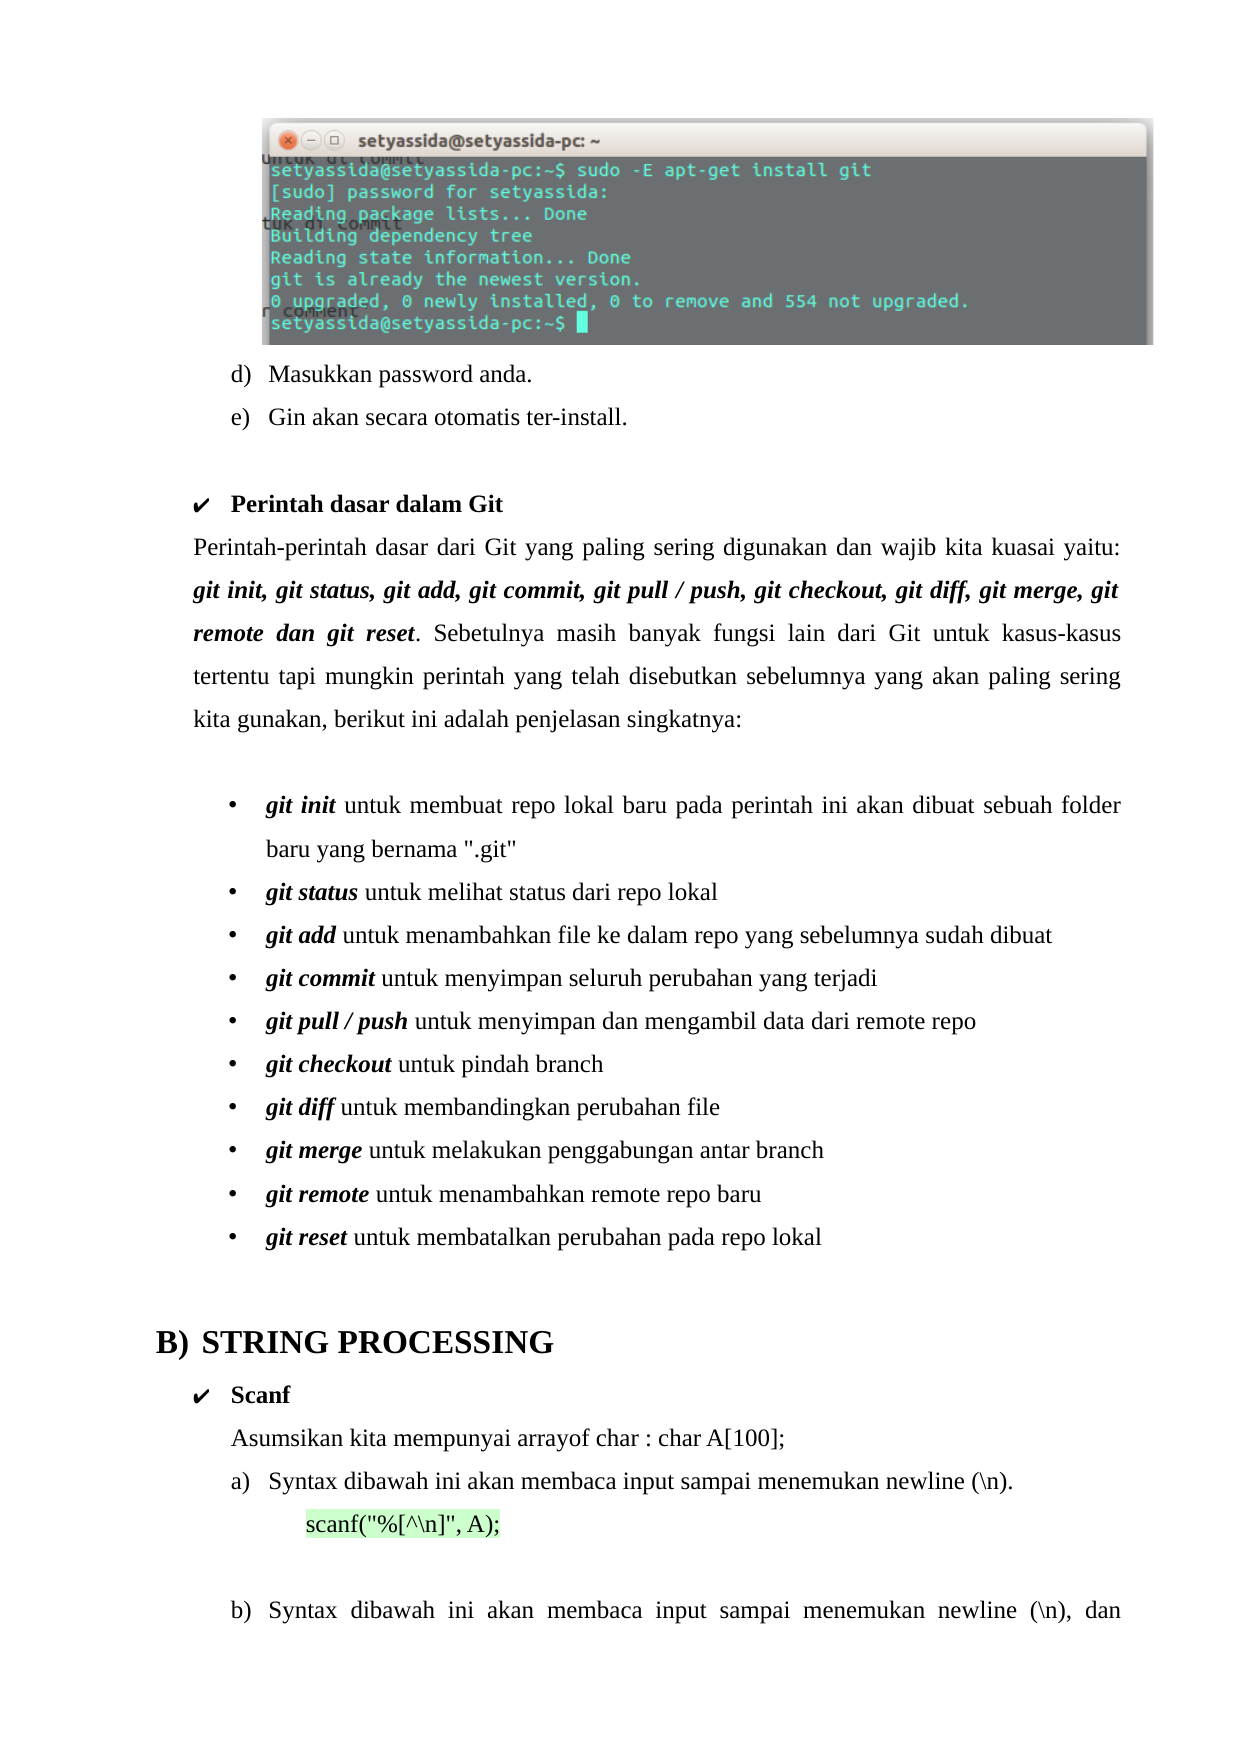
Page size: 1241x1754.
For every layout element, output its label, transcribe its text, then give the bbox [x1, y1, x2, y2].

list Gin akan secara otomatis ter-install. [231, 402, 1122, 431]
list Syntax dibawah ini akan membaca input sampai menemukan newline (\n), dan [231, 1596, 1122, 1624]
list git pull / push untuk menyimpan dan mengambil data dari remote repo [228, 1006, 1122, 1035]
list git merge untuk melakukan penggabungan antar branch [228, 1136, 1122, 1164]
list git diff untuk membandingkan perubahan file [228, 1092, 1122, 1121]
list Asumsikan kita mempunyai arrayof char : char A[100]; [193, 1423, 1122, 1452]
list Perintah dasar dalam Git [193, 489, 1122, 517]
list git reset untuk membatalkan perubahan pada repo lokal [228, 1222, 1122, 1251]
list scanf("%[^\n]", A); [268, 1509, 1122, 1538]
list git init untuk membuat repo lokal baru pada perintah ini akan dibuat sebuah folder baru yang bernama ".git" [228, 791, 1122, 862]
list STRING PROCESSING [156, 1322, 1122, 1361]
list Perintah-perintah dasar dari Git yang paling sering digunakan dan wajib kita kuasai yaitu: git init, git status, git add, git commit, git pull / push, git checkout, git diff, git merge, git remote dan git reset. Sebetulnya masih banyak fungsi lain dari Git untuk kasus-kasus tertentu tapi mungkin perintah yang telah disebutkan sebelumnya yang akan paling sering kita gunakan, berikut ini adalah penjelasan singkatnya: [156, 532, 1122, 733]
list Masukkan password anda. [231, 118, 1122, 388]
list git add untuk menambahkan file ke dalam repo yang sebelumnya sudah dibuat [228, 920, 1122, 949]
list Scanf [193, 1380, 1122, 1409]
picture [261, 118, 1154, 345]
list git checkout untuk pindah branch [228, 1049, 1122, 1078]
list Syntax dibawah ini akan membaca input sampai menemukan newline (\n). [231, 1466, 1122, 1495]
list git status untuk melihat status dari repo lokal [228, 877, 1122, 906]
list git remote untuk menambahkan remote repo baru [228, 1179, 1122, 1207]
list git commit untuk menyimpan seluruh perubahan yang terjadi [228, 963, 1122, 992]
